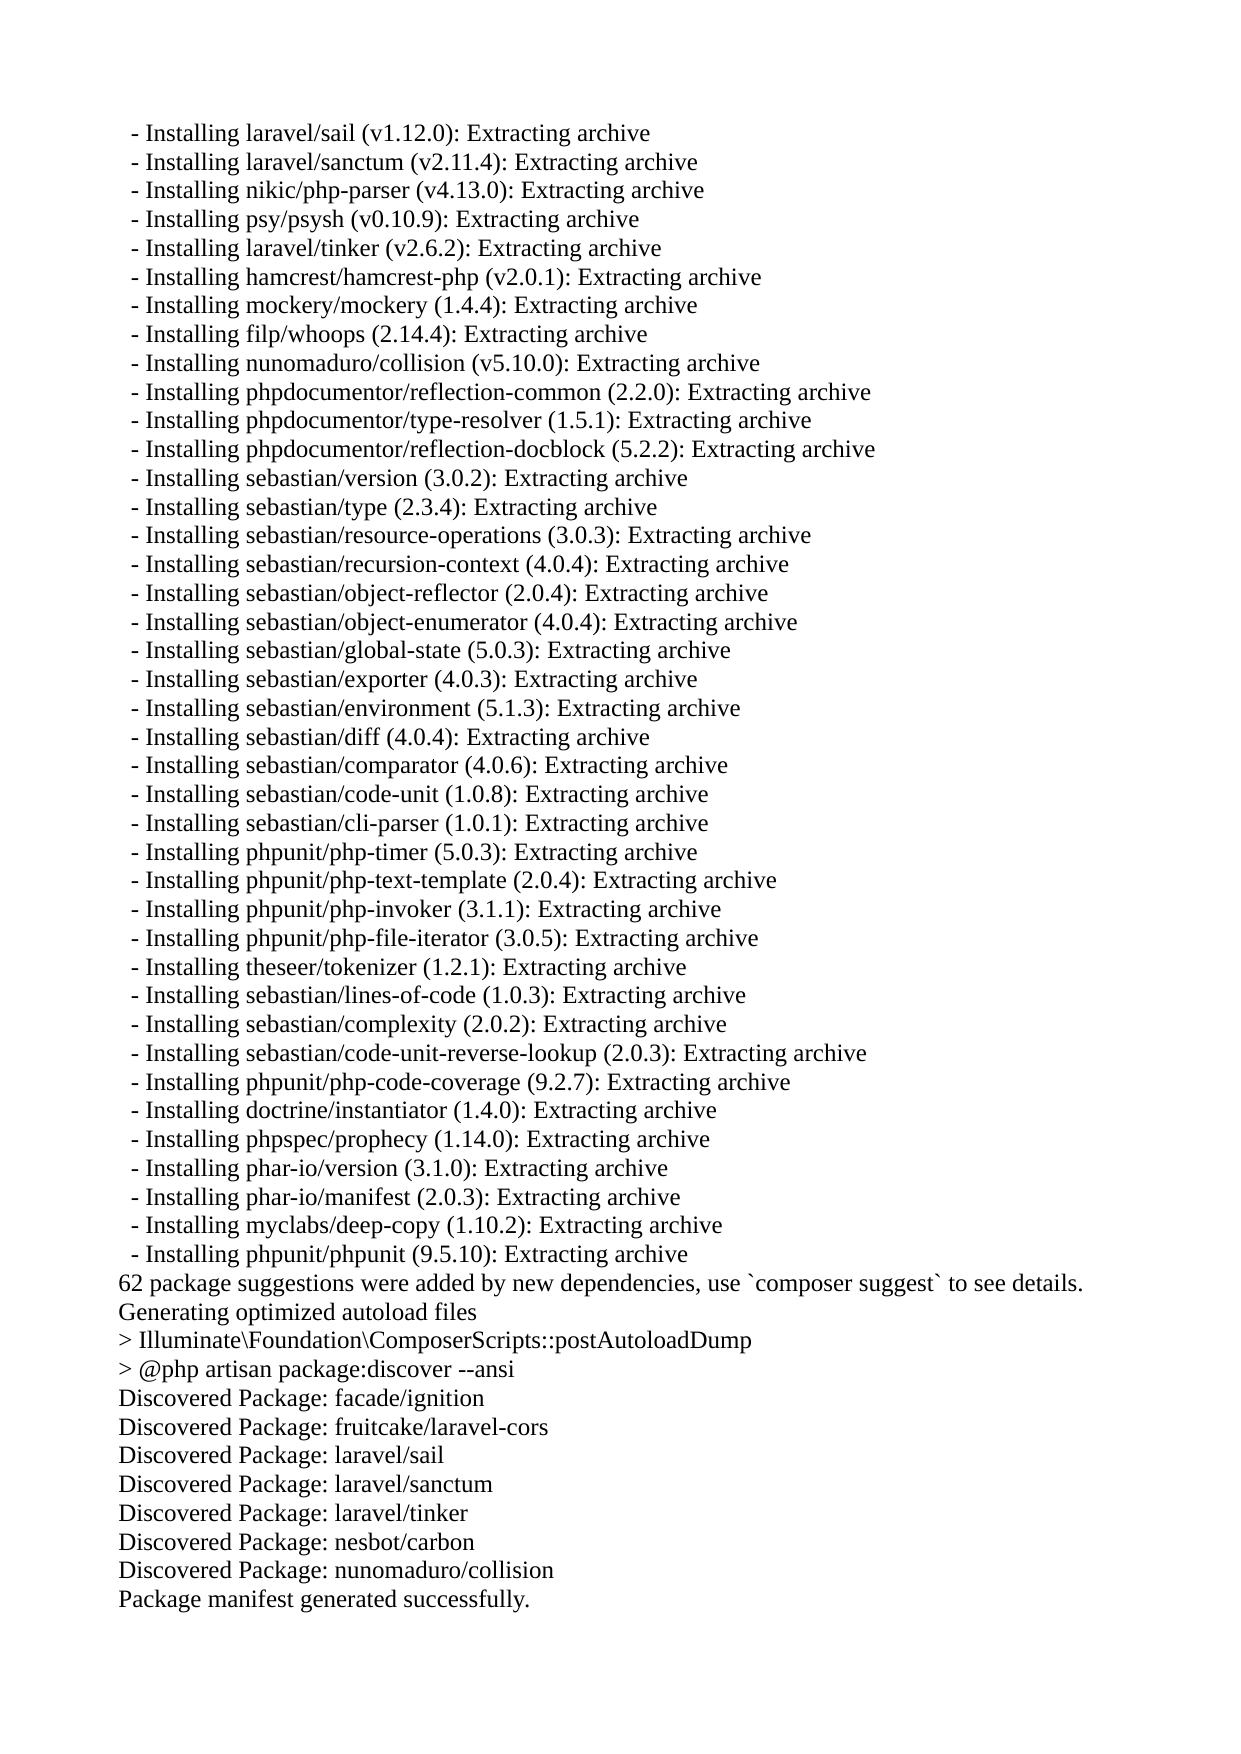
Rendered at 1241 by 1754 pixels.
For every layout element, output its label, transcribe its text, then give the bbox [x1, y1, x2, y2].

text - Installing phpunit/php-file-iterator (3.0.5): Extracting archive [118, 923, 1122, 952]
text Package manifest generated successfully. [118, 1584, 1122, 1613]
text - Installing sebastian/lines-of-code (1.0.3): Extracting archive [118, 981, 1122, 1009]
text - Installing nikic/php-parser (v4.13.0): Extracting archive [118, 176, 1122, 204]
text - Installing sebastian/environment (5.1.3): Extracting archive [118, 693, 1122, 722]
text - Installing myclabs/deep-copy (1.10.2): Extracting archive [118, 1211, 1122, 1239]
text Discovered Package: laravel/sanctum [118, 1469, 1122, 1498]
text - Installing phpunit/phpunit (9.5.10): Extracting archive [118, 1239, 1122, 1268]
text - Installing phpdocumentor/reflection-docblock (5.2.2): Extracting archive [118, 434, 1122, 463]
text - Installing psy/psysh (v0.10.9): Extracting archive [118, 204, 1122, 233]
text - Installing phar-io/version (3.1.0): Extracting archive [118, 1153, 1122, 1182]
text - Installing sebastian/code-unit-reverse-lookup (2.0.3): Extracting archive [118, 1038, 1122, 1067]
text - Installing hamcrest/hamcrest-php (v2.0.1): Extracting archive [118, 262, 1122, 291]
text - Installing phpunit/php-timer (5.0.3): Extracting archive [118, 837, 1122, 866]
text > Illuminate\Foundation\ComposerScripts::postAutoloadDump [118, 1326, 1122, 1354]
text - Installing phpdocumentor/reflection-common (2.2.0): Extracting archive [118, 377, 1122, 406]
text - Installing doctrine/instantiator (1.4.0): Extracting archive [118, 1096, 1122, 1124]
text - Installing laravel/sanctum (v2.11.4): Extracting archive [118, 147, 1122, 176]
text - Installing sebastian/code-unit (1.0.8): Extracting archive [118, 779, 1122, 808]
text - Installing sebastian/cli-parser (1.0.1): Extracting archive [118, 808, 1122, 837]
text Discovered Package: nunomaduro/collision [118, 1556, 1122, 1584]
text > @php artisan package:discover --ansi [118, 1354, 1122, 1383]
text - Installing sebastian/comparator (4.0.6): Extracting archive [118, 751, 1122, 779]
text - Installing sebastian/complexity (2.0.2): Extracting archive [118, 1009, 1122, 1038]
text - Installing nunomaduro/collision (v5.10.0): Extracting archive [118, 348, 1122, 377]
text - Installing sebastian/exporter (4.0.3): Extracting archive [118, 664, 1122, 693]
text - Installing mockery/mockery (1.4.4): Extracting archive [118, 291, 1122, 319]
text - Installing sebastian/object-reflector (2.0.4): Extracting archive [118, 578, 1122, 607]
text - Installing filp/whoops (2.14.4): Extracting archive [118, 319, 1122, 348]
text - Installing phar-io/manifest (2.0.3): Extracting archive [118, 1182, 1122, 1211]
text - Installing sebastian/recursion-context (4.0.4): Extracting archive [118, 549, 1122, 578]
text - Installing sebastian/object-enumerator (4.0.4): Extracting archive [118, 607, 1122, 636]
text - Installing sebastian/diff (4.0.4): Extracting archive [118, 722, 1122, 751]
text 62 package suggestions were added by new dependencies, use `composer suggest` to see details. [118, 1268, 1122, 1297]
text - Installing phpunit/php-text-template (2.0.4): Extracting archive [118, 866, 1122, 894]
text - Installing sebastian/resource-operations (3.0.3): Extracting archive [118, 521, 1122, 549]
text - Installing phpunit/php-invoker (3.1.1): Extracting archive [118, 894, 1122, 923]
text - Installing phpunit/php-code-coverage (9.2.7): Extracting archive [118, 1067, 1122, 1096]
text - Installing phpdocumentor/type-resolver (1.5.1): Extracting archive [118, 406, 1122, 434]
text Discovered Package: fruitcake/laravel-cors [118, 1412, 1122, 1441]
text - Installing sebastian/global-state (5.0.3): Extracting archive [118, 636, 1122, 664]
text - Installing sebastian/version (3.0.2): Extracting archive [118, 463, 1122, 492]
text - Installing sebastian/type (2.3.4): Extracting archive [118, 492, 1122, 521]
text - Installing theseer/tokenizer (1.2.1): Extracting archive [118, 952, 1122, 981]
text Discovered Package: laravel/tinker [118, 1498, 1122, 1527]
text - Installing phpspec/prophecy (1.14.0): Extracting archive [118, 1124, 1122, 1153]
text Discovered Package: facade/ignition [118, 1383, 1122, 1412]
text Discovered Package: laravel/sail [118, 1441, 1122, 1469]
text - Installing laravel/sail (v1.12.0): Extracting archive [118, 118, 1122, 147]
text Discovered Package: nesbot/carbon [118, 1527, 1122, 1556]
text - Installing laravel/tinker (v2.6.2): Extracting archive [118, 233, 1122, 262]
text Generating optimized autoload files [118, 1297, 1122, 1326]
